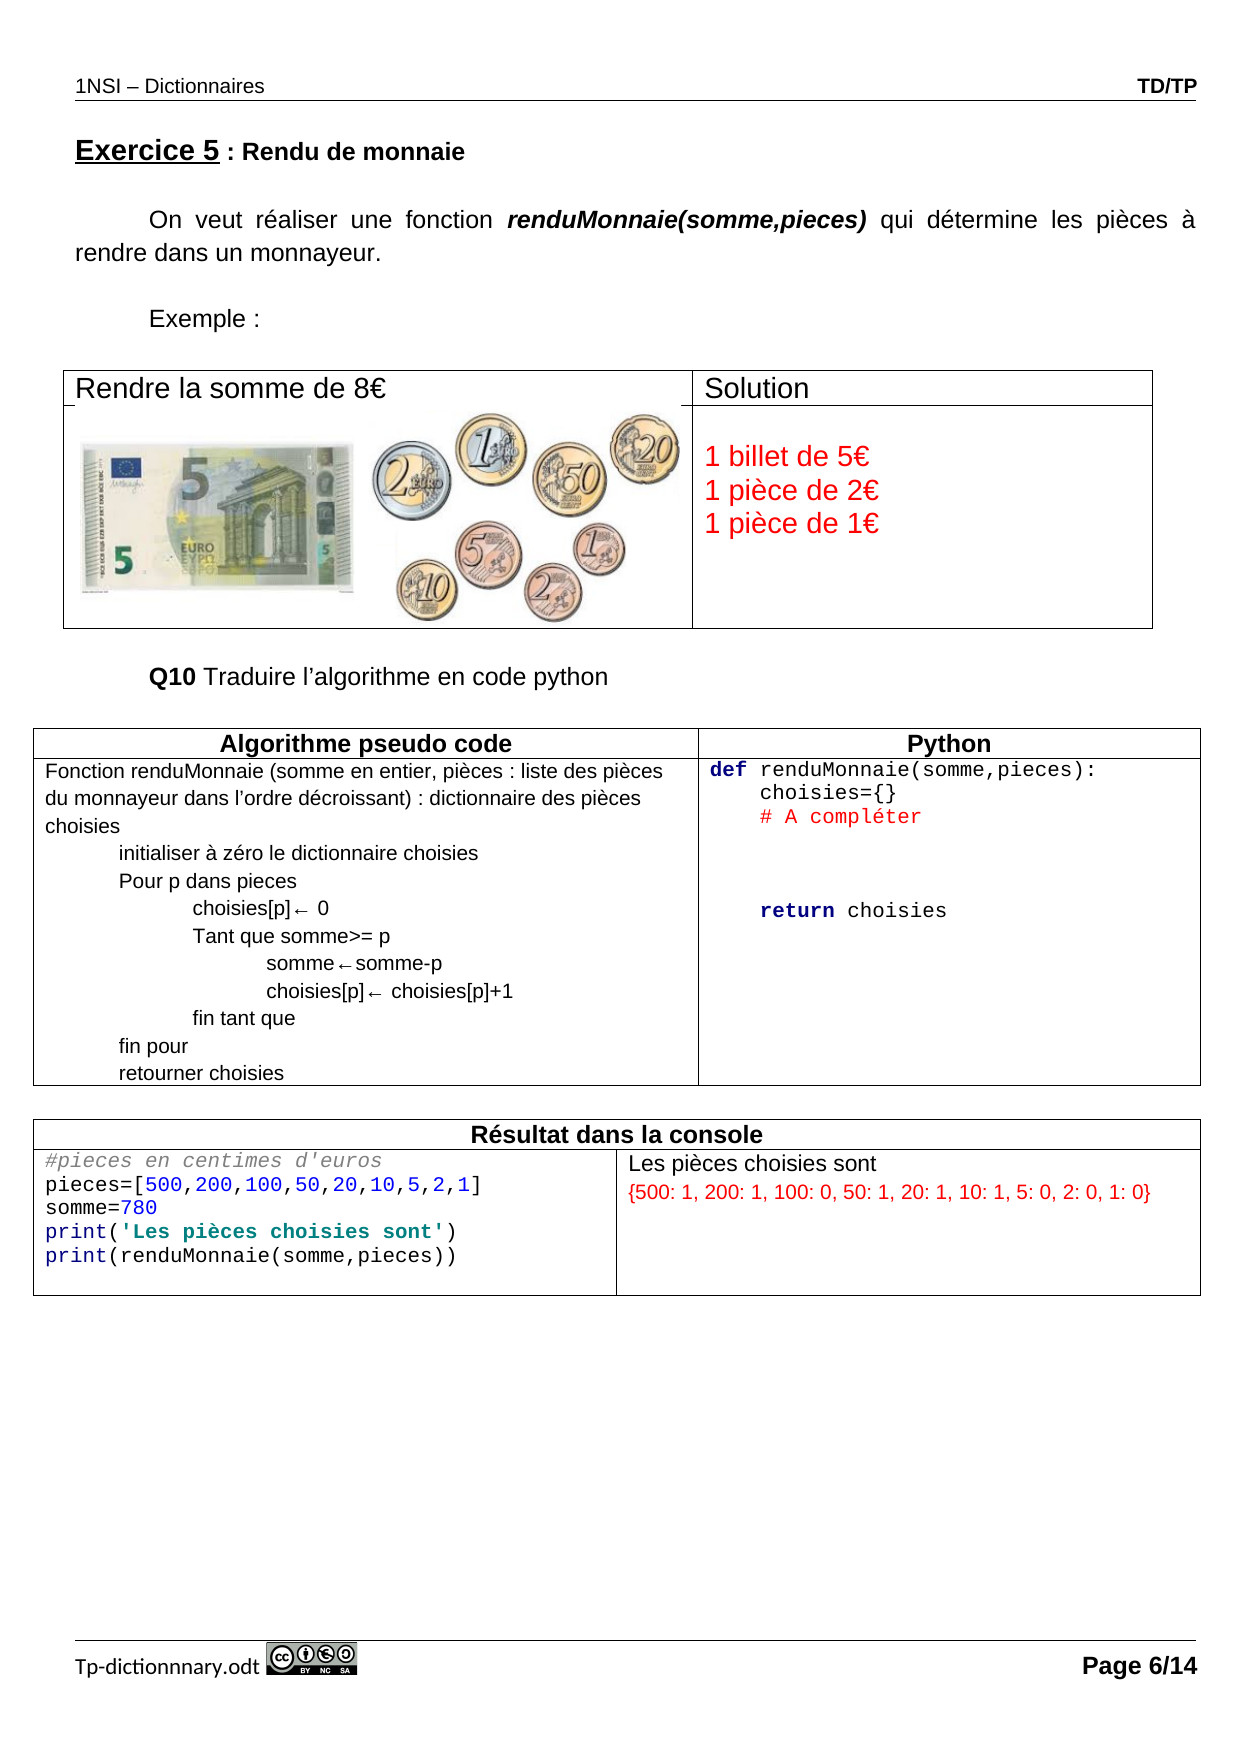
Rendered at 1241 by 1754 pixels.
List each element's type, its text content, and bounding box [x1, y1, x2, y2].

table_cell 1 billet de 5€ 1 pièce de 2€ 1 pièce de 1€ [693, 406, 1152, 628]
text On veut réaliser une fonction renduMonnaie(somme,pieces) qui détermine les pièces à rendre dans un monnayeur. [75, 204, 1196, 266]
table_header Rendre la somme de 8€ [64, 371, 692, 405]
table_cell [682, 406, 692, 628]
text Exercice 5 : Rendu de monnaie [75, 133, 1196, 167]
table_cell Fonction renduMonnaie (somme en entier, pièces : liste des pièces du monnayeur dans l’ordre décroissant) : dictionnaire des pièces choisies initialiser à zéro le dictionnaire choisies Pour p dans pieces choisies[p]← 0 Tant que somme>= p somme←somme-p choisies[p]← choisies[p]+1 fin tant que fin pour retourner choisies [34, 759, 698, 1085]
text Exemple : [75, 304, 1196, 332]
picture [266, 1642, 358, 1675]
text Q10 Traduire l’algorithme en code python [75, 662, 1196, 691]
table_header Solution [693, 371, 1152, 405]
table_header Algorithme pseudo code [34, 729, 698, 758]
table_cell Les pièces choisies sont {500: 1, 200: 1, 100: 0, 50: 1, 20: 1, 10: 1, 5: 0, 2: 0, 1: 0} [617, 1150, 1200, 1294]
table_header Résultat dans la console [34, 1120, 1200, 1149]
table_cell [64, 406, 75, 628]
table_cell def renduMonnaie(somme,pieces): choisies={} # A compléter return choisies [699, 759, 1200, 1085]
table_cell #pieces en centimes d'euros pieces=[500,200,100,50,20,10,5,2,1] somme=780 print('Les pièces choisies sont') print(renduMonnaie(somme,pieces)) [34, 1150, 616, 1294]
table_header Python [699, 729, 1200, 758]
